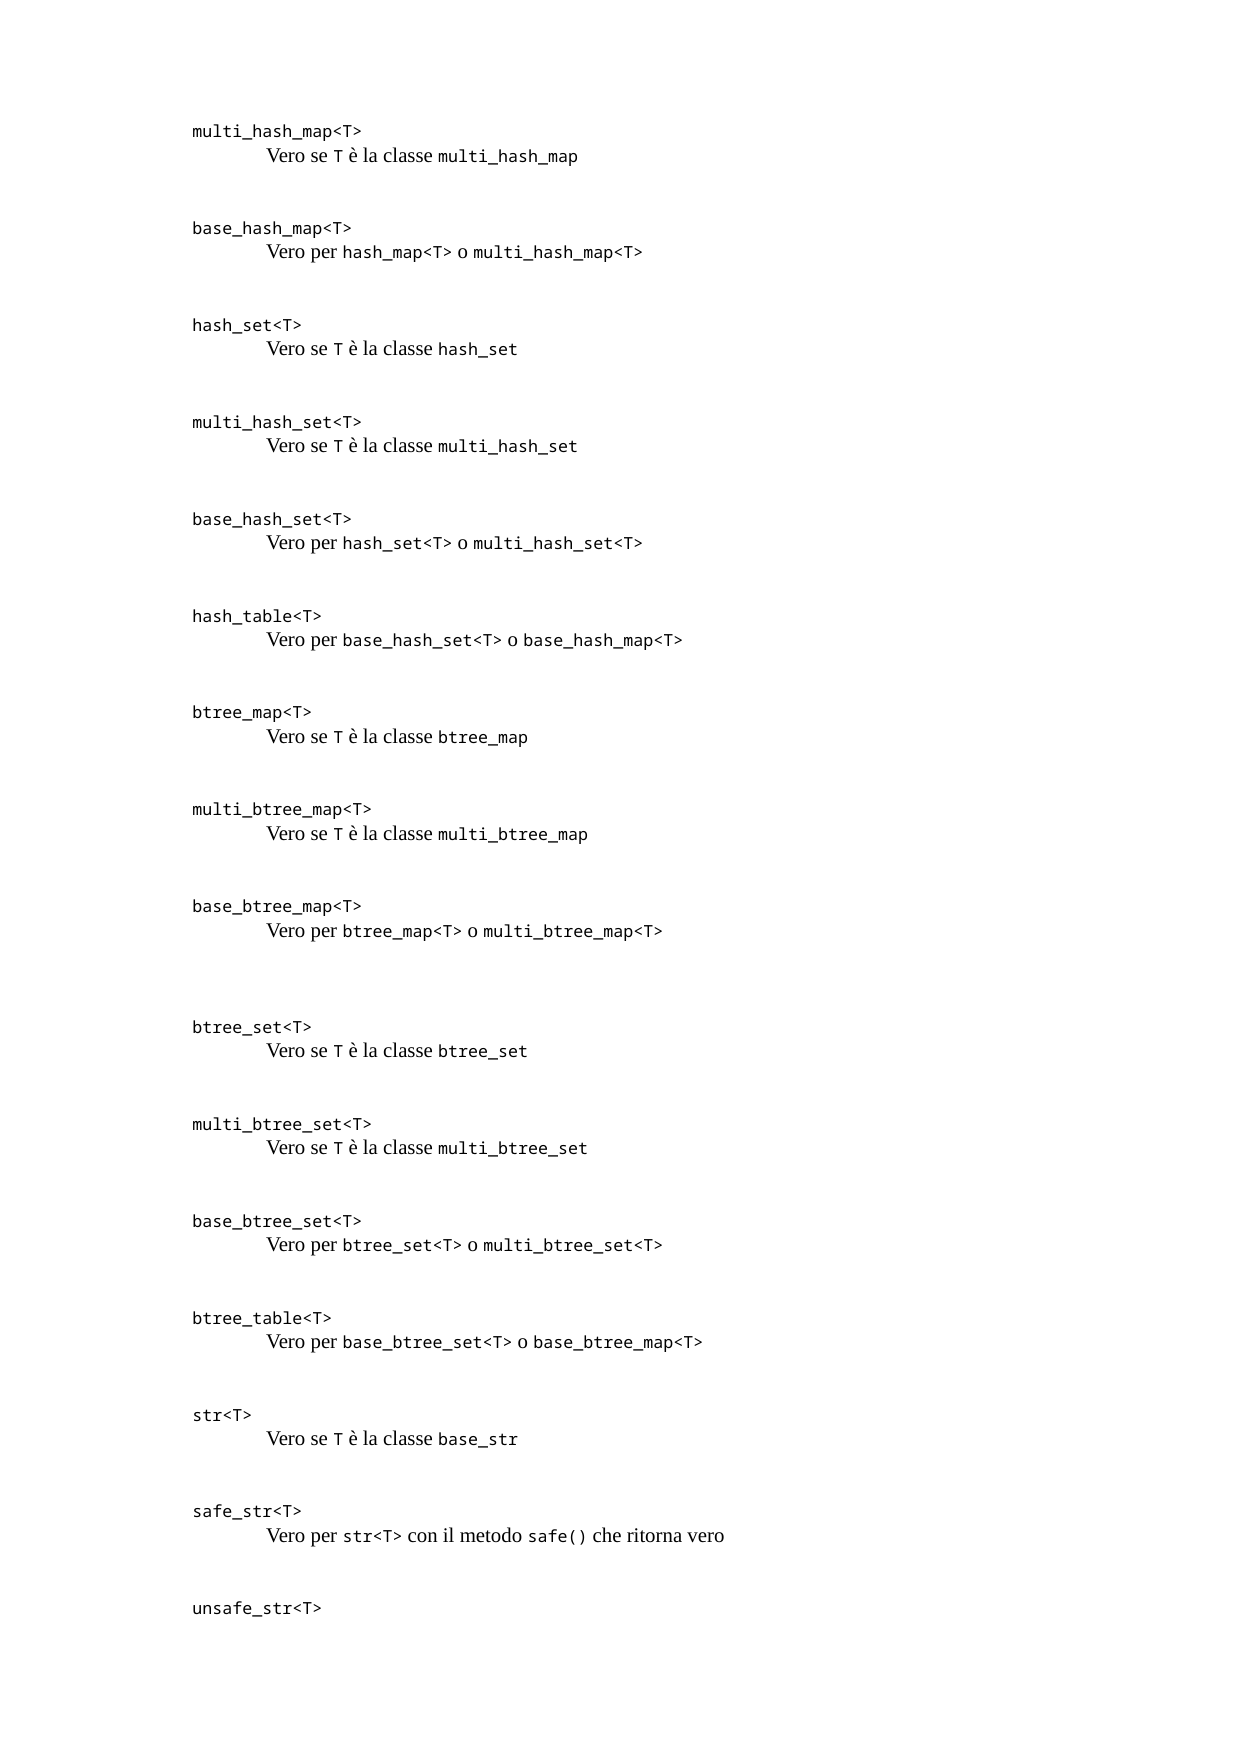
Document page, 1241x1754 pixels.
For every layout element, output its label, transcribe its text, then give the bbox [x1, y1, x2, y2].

text Vero se T è la classe hash_set [118, 336, 1122, 361]
text Vero se T è la classe btree_map [118, 724, 1122, 748]
text Vero se T è la classe multi_hash_set [118, 433, 1122, 457]
text multi_hash_map<T> [118, 118, 1122, 142]
text multi_btree_set<T> [118, 1111, 1122, 1135]
text Vero se T è la classe base_str [118, 1426, 1122, 1450]
text hash_table<T> [118, 602, 1122, 627]
text str<T> [118, 1402, 1122, 1426]
text base_hash_set<T> [118, 506, 1122, 530]
text hash_set<T> [118, 312, 1122, 336]
text Vero per str<T> con il metodo safe() che ritorna vero [118, 1523, 1122, 1547]
text base_hash_map<T> [118, 215, 1122, 239]
text multi_btree_map<T> [118, 796, 1122, 821]
text Vero per hash_set<T> o multi_hash_set<T> [118, 530, 1122, 554]
text multi_hash_set<T> [118, 409, 1122, 433]
text btree_map<T> [118, 699, 1122, 724]
text safe_str<T> [118, 1498, 1122, 1523]
text Vero per btree_map<T> o multi_btree_map<T> [118, 917, 1122, 942]
text Vero per base_hash_set<T> o base_hash_map<T> [118, 627, 1122, 651]
text btree_set<T> [118, 1014, 1122, 1038]
text unsafe_str<T> [118, 1595, 1122, 1620]
text base_btree_map<T> [118, 893, 1122, 917]
text base_btree_set<T> [118, 1208, 1122, 1232]
text btree_table<T> [118, 1305, 1122, 1329]
text Vero per base_btree_set<T> o base_btree_map<T> [118, 1329, 1122, 1353]
text Vero per btree_set<T> o multi_btree_set<T> [118, 1232, 1122, 1257]
text Vero se T è la classe btree_set [118, 1038, 1122, 1063]
text Vero se T è la classe multi_hash_map [118, 142, 1122, 167]
text Vero se T è la classe multi_btree_map [118, 821, 1122, 845]
text Vero per hash_map<T> o multi_hash_map<T> [118, 239, 1122, 264]
text Vero se T è la classe multi_btree_set [118, 1135, 1122, 1160]
